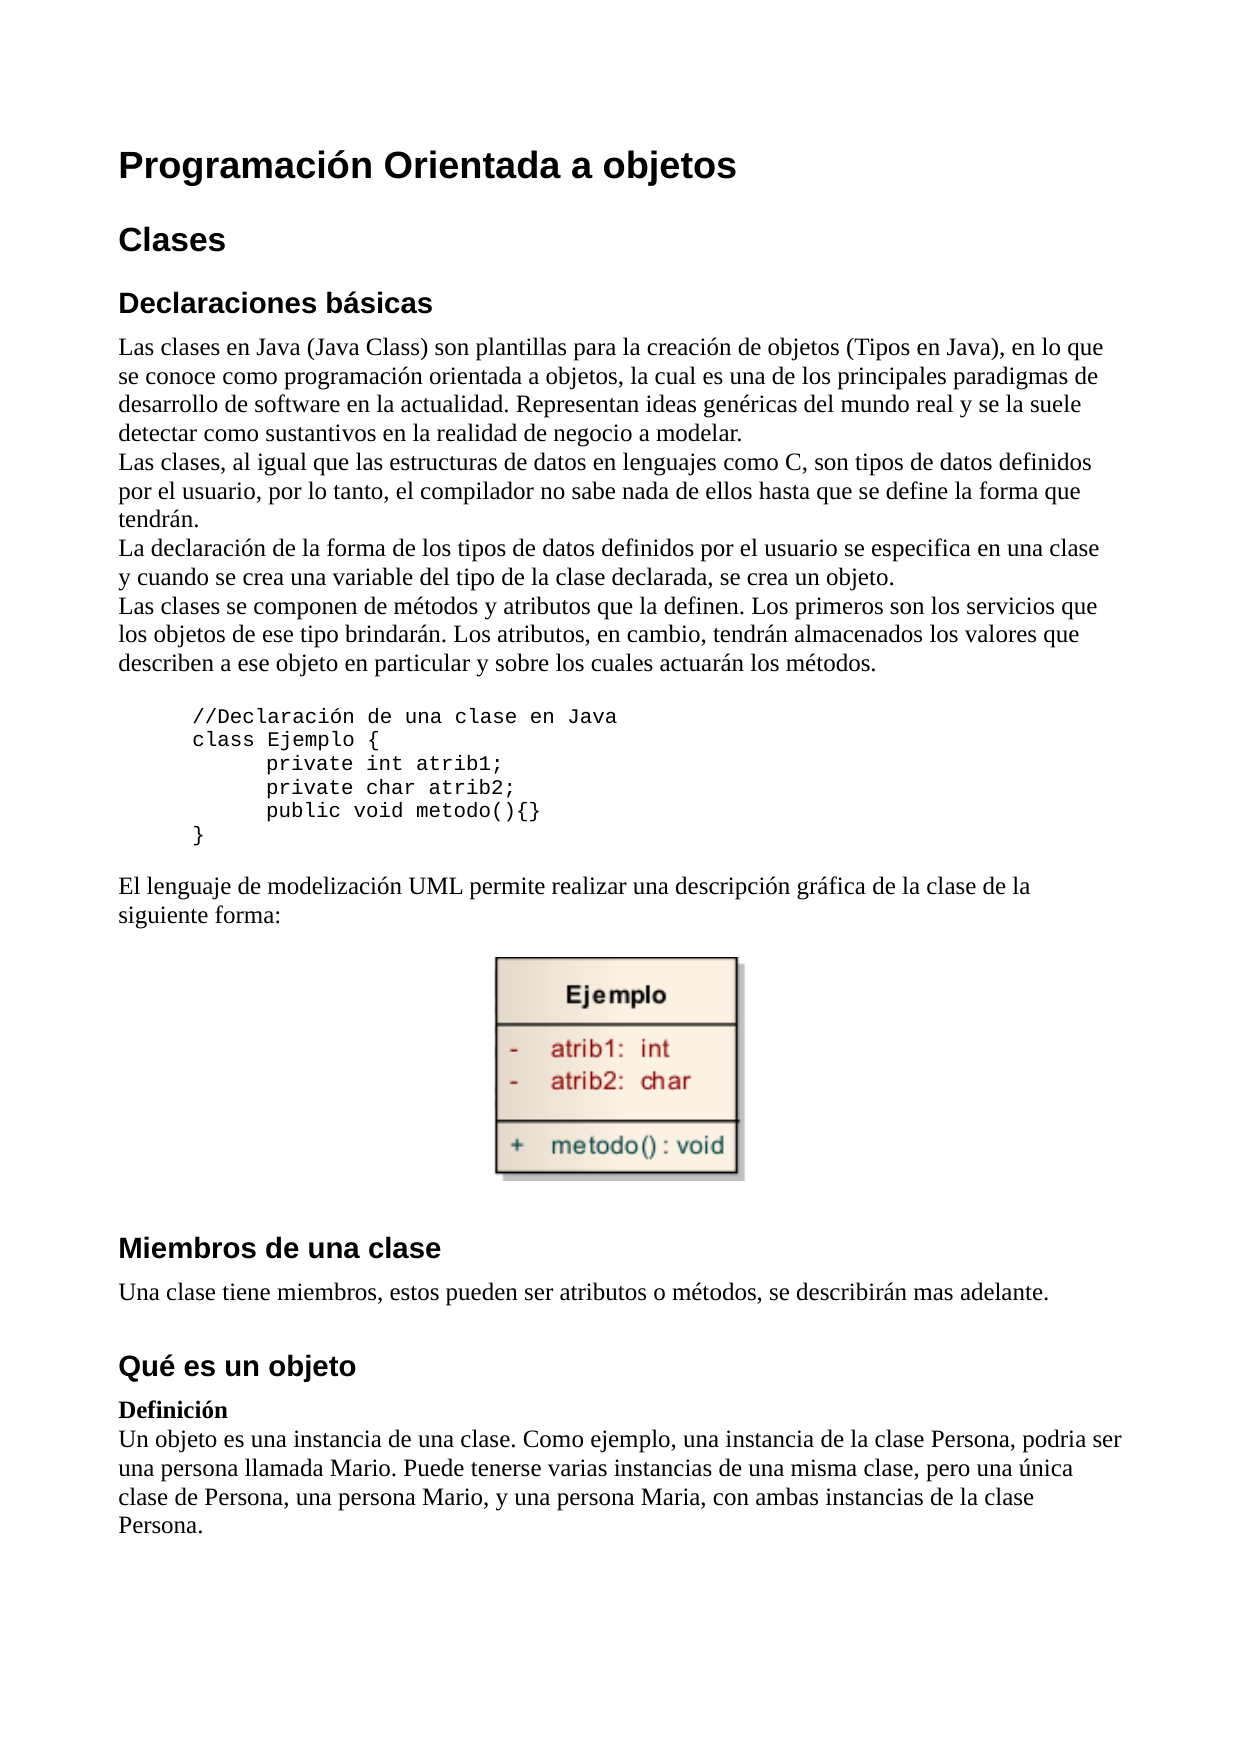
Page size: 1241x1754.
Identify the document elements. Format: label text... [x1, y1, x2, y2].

text Las clases en Java (Java Class) son plantillas para la creación de objetos (Tipos en Java), en lo que se conoce como programación orientada a objetos, la cual es una de los principales paradigmas de desarrollo de software en la actualidad. Representan ideas genéricas del mundo real y se la suele detectar como sustantivos en la realidad de negocio a modelar. [118, 332, 1122, 447]
text } [118, 824, 1122, 848]
text Las clases se componen de métodos y atributos que la definen. Los primeros son los servicios que [118, 591, 1122, 619]
subtitle Clases [118, 220, 1122, 259]
subtitle Declaraciones básicas [118, 286, 1122, 319]
text private int atrib1; [118, 753, 1122, 777]
text por el usuario, por lo tanto, el compilador no sabe nada de ellos hasta que se define la forma que [118, 476, 1122, 504]
text Las clases, al igual que las estructuras de datos en lenguajes como C, son tipos de datos definidos [118, 447, 1122, 476]
text los objetos de ese tipo brindarán. Los atributos, en cambio, tendrán almacenados los valores que [118, 619, 1122, 648]
text siguiente forma: [118, 900, 1122, 929]
subtitle Qué es un objeto [118, 1349, 1122, 1383]
text La declaración de la forma de los tipos de datos definidos por el usuario se especifica en una clase [118, 533, 1122, 562]
text private char atrib2; [118, 777, 1122, 800]
text y cuando se crea una variable del tipo de la clase declarada, se crea un objeto. [118, 562, 1122, 591]
picture [494, 957, 747, 1181]
text class Ejemplo { [118, 729, 1122, 753]
text tendrán. [118, 504, 1122, 533]
text //Declaración de una clase en Java [118, 706, 1122, 729]
text Definición [118, 1396, 1122, 1424]
text public void metodo(){} [118, 800, 1122, 824]
text Un objeto es una instancia de una clase. Como ejemplo, una instancia de la clase Persona, podria ser una persona llamada Mario. Puede tenerse varias instancias de una misma clase, pero una única clase de Persona, una persona Mario, y una persona Maria, con ambas instancias de la clase Persona. [118, 1424, 1122, 1539]
subtitle Programación Orientada a objetos [118, 143, 1122, 187]
text El lenguaje de modelización UML permite realizar una descripción gráfica de la clase de la [118, 871, 1122, 900]
subtitle Miembros de una clase [118, 1231, 1122, 1265]
text describen a ese objeto en particular y sobre los cuales actuarán los métodos. [118, 648, 1122, 677]
text Una clase tiene miembros, estos pueden ser atributos o métodos, se describirán mas adelante. [118, 1277, 1122, 1306]
